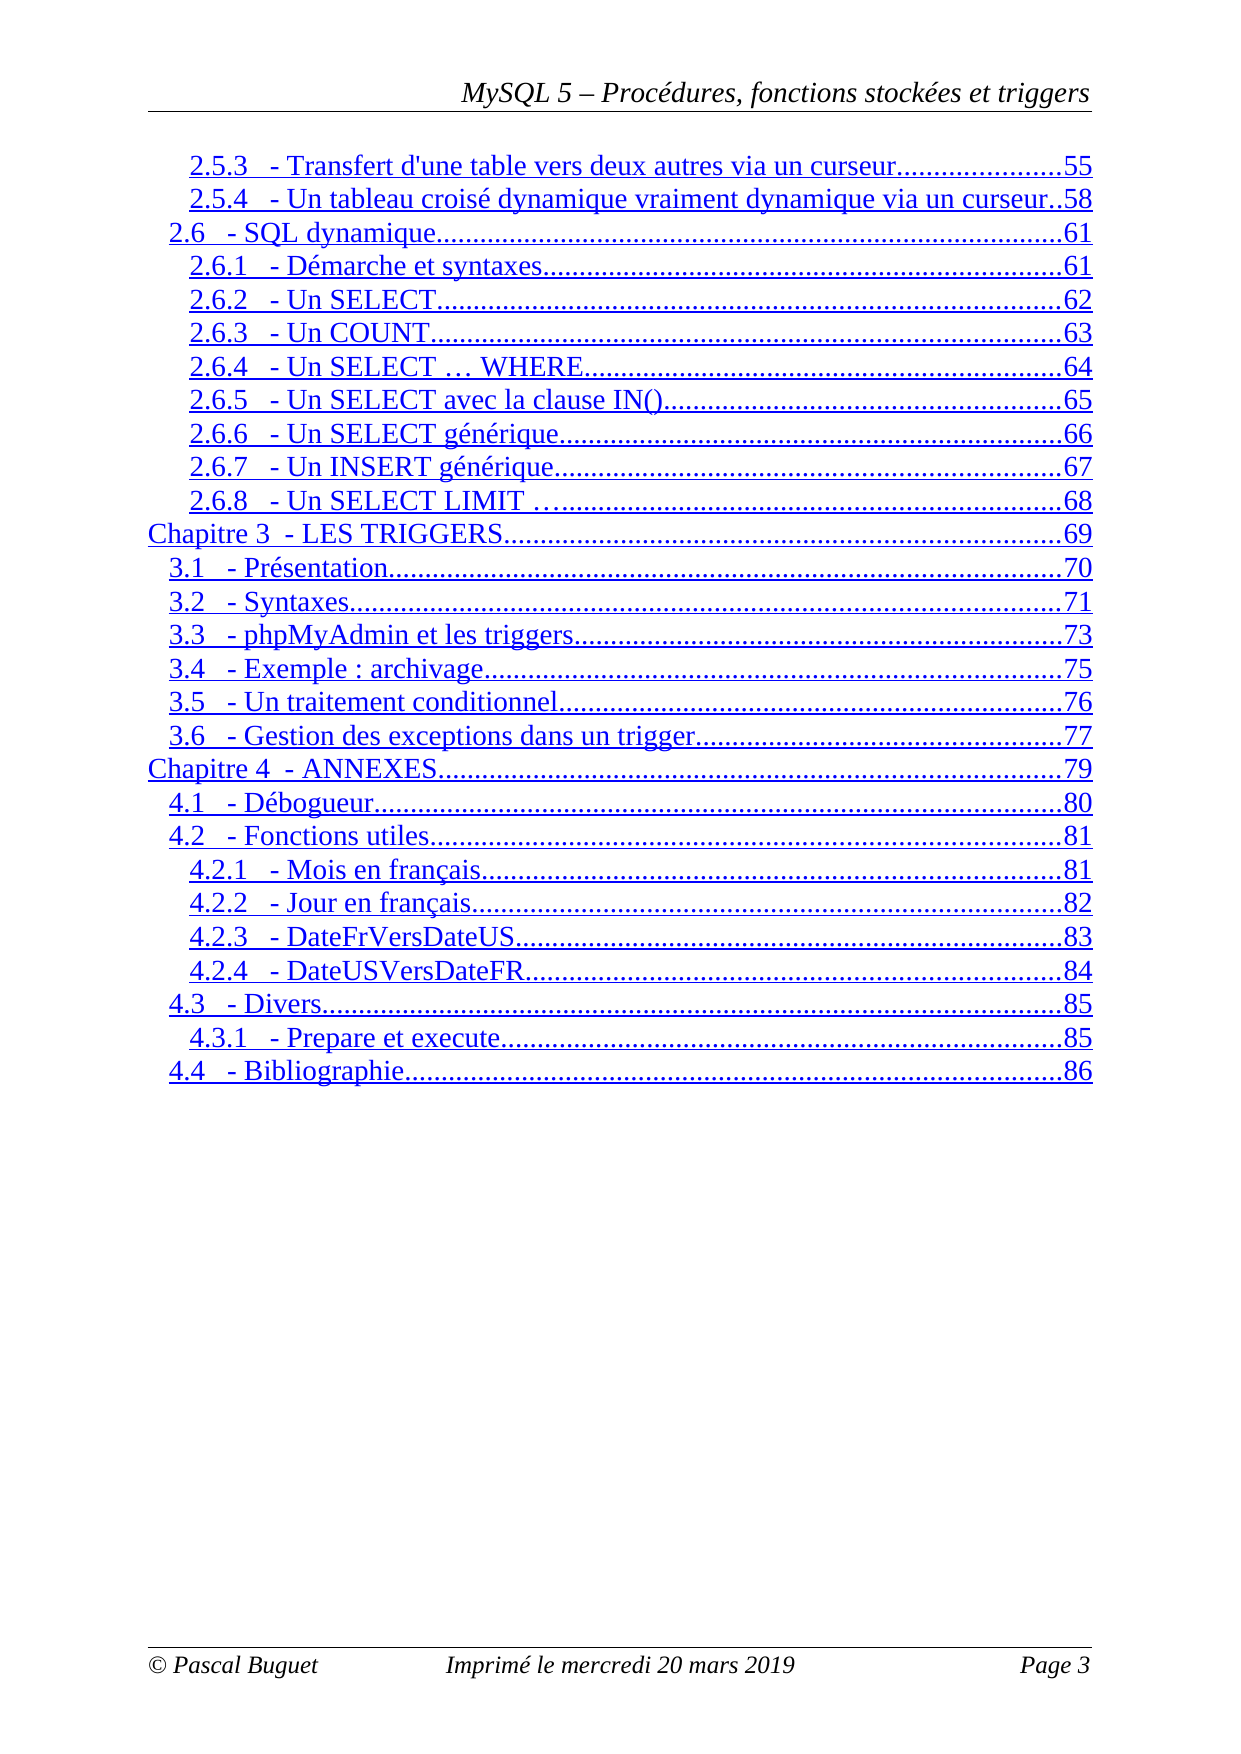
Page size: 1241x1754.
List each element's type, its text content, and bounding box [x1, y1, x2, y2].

text 3.6 - Gestion des exceptions dans un trigger 77 [168, 718, 1092, 747]
text 2.6.6 - Un SELECT générique 66 [189, 416, 1092, 445]
text 4.2.1 - Mois en français 81 [189, 852, 1092, 881]
text 2.6.2 - Un SELECT 62 [189, 282, 1092, 311]
text 2.6.7 - Un INSERT générique 67 [189, 449, 1092, 479]
text Chapitre 4 - ANNEXES 79 [148, 751, 1092, 780]
text 2.5.4 - Un tableau croisé dynamique vraiment dynamique via un curseur 58 [189, 181, 1092, 210]
text 4.2.3 - DateFrVersDateUS 83 [189, 919, 1092, 948]
text 4.3.1 - Prepare et execute 85 [189, 1020, 1092, 1049]
text 3.4 - Exemple : archivage 75 [168, 651, 1092, 680]
text 3.1 - Présentation 70 [168, 550, 1092, 579]
text Chapitre 3 - LES TRIGGERS 69 [148, 517, 1092, 546]
text 3.3 - phpMyAdmin et les triggers 73 [168, 617, 1092, 646]
text 2.5.3 - Transfert d'une table vers deux autres via un curseur 55 [189, 148, 1092, 177]
text 2.6.4 - Un SELECT … WHERE 64 [189, 349, 1092, 378]
text 4.2 - Fonctions utiles 81 [168, 818, 1092, 848]
text 3.5 - Un traitement conditionnel 76 [168, 684, 1092, 713]
text [168, 647, 1092, 651]
text 2.6.8 - Un SELECT LIMIT … 68 [189, 483, 1092, 512]
text [168, 714, 1092, 718]
text [168, 1083, 1092, 1087]
text 2.6.5 - Un SELECT avec la clause IN() 65 [189, 382, 1092, 411]
text 4.3 - Divers 85 [168, 986, 1092, 1015]
text 4.2.4 - DateUSVersDateFR 84 [189, 953, 1092, 982]
text 3.2 - Syntaxes 71 [168, 584, 1092, 613]
text 2.6.1 - Démarche et syntaxes 61 [189, 248, 1092, 277]
text 4.1 - Débogueur 80 [168, 785, 1092, 814]
text 4.4 - Bibliographie 86 [168, 1053, 1092, 1082]
text 2.6.3 - Un COUNT 63 [189, 315, 1092, 344]
text 2.6 - SQL dynamique 61 [168, 215, 1092, 244]
text 4.2.2 - Jour en français 82 [189, 886, 1092, 915]
text [168, 580, 1092, 584]
text [168, 1016, 1092, 1020]
